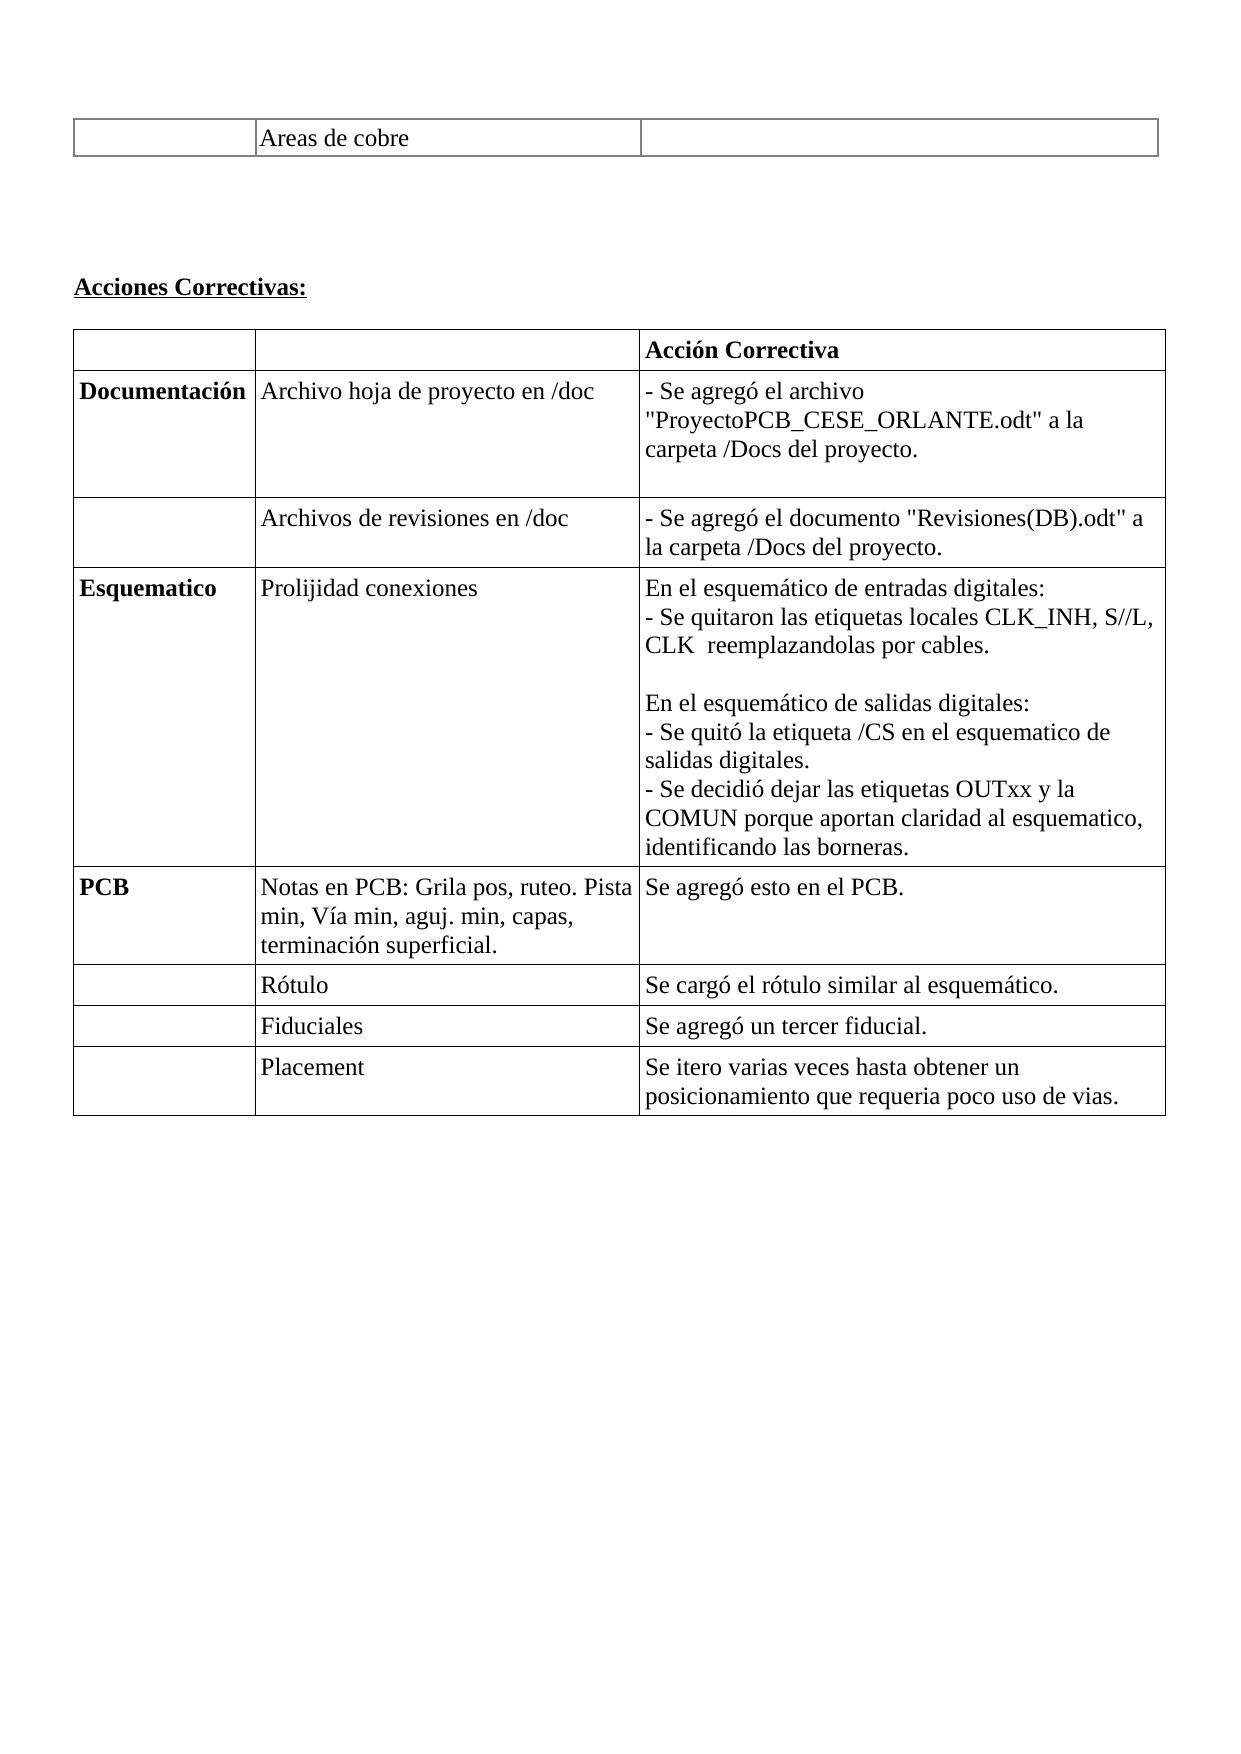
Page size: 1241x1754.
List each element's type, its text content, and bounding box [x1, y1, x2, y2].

table_cell - Se agregó el documento "Revisiones(DB).odt" a la carpeta /Docs del proyecto. [640, 498, 1165, 567]
table_header [74, 330, 255, 370]
table_cell Archivo hoja de proyecto en /doc [256, 371, 639, 497]
table_cell Se cargó el rótulo similar al esquemático. [640, 965, 1165, 1005]
table_header Acción Correctiva [640, 330, 1165, 370]
table_cell Prolijidad conexiones [256, 568, 639, 866]
table_cell [74, 1006, 255, 1046]
table_cell [642, 120, 1157, 155]
table_cell Fiduciales [256, 1006, 639, 1046]
table_cell En el esquemático de entradas digitales: - Se quitaron las etiquetas locales CLK_INH, S//L, CLK reemplazandolas por cables. En el esquemático de salidas digitales: - Se quitó la etiqueta /CS en el esquematico de salidas digitales. - Se decidió dejar las etiquetas OUTxx y la COMUN porque aportan claridad al esquematico, identificando las borneras. [640, 568, 1165, 866]
table_cell Esquematico [74, 568, 255, 866]
table_header [256, 330, 639, 370]
table_cell Se itero varias veces hasta obtener un posicionamiento que requeria poco uso de vias. [640, 1047, 1165, 1115]
table_cell Notas en PCB: Grila pos, ruteo. Pista min, Vía min, aguj. min, capas, terminación superficial. [256, 867, 639, 964]
table_cell - Se agregó el archivo "ProyectoPCB_CESE_ORLANTE.odt" a la carpeta /Docs del proyecto. [640, 371, 1165, 497]
table_cell PCB [74, 867, 255, 964]
table_cell Se agregó un tercer fiducial. [640, 1006, 1165, 1046]
table_cell [74, 1047, 255, 1115]
table_cell Areas de cobre [257, 120, 640, 155]
table_cell Archivos de revisiones en /doc [256, 498, 639, 567]
table_cell Placement [256, 1047, 639, 1115]
table_cell Documentación [74, 371, 255, 497]
table_cell Se agregó esto en el PCB. [640, 867, 1165, 964]
text Acciones Correctivas: [73, 272, 1166, 301]
table_cell Rótulo [256, 965, 639, 1005]
table_cell [74, 965, 255, 1005]
table_cell [75, 120, 255, 155]
table_cell [74, 498, 255, 567]
